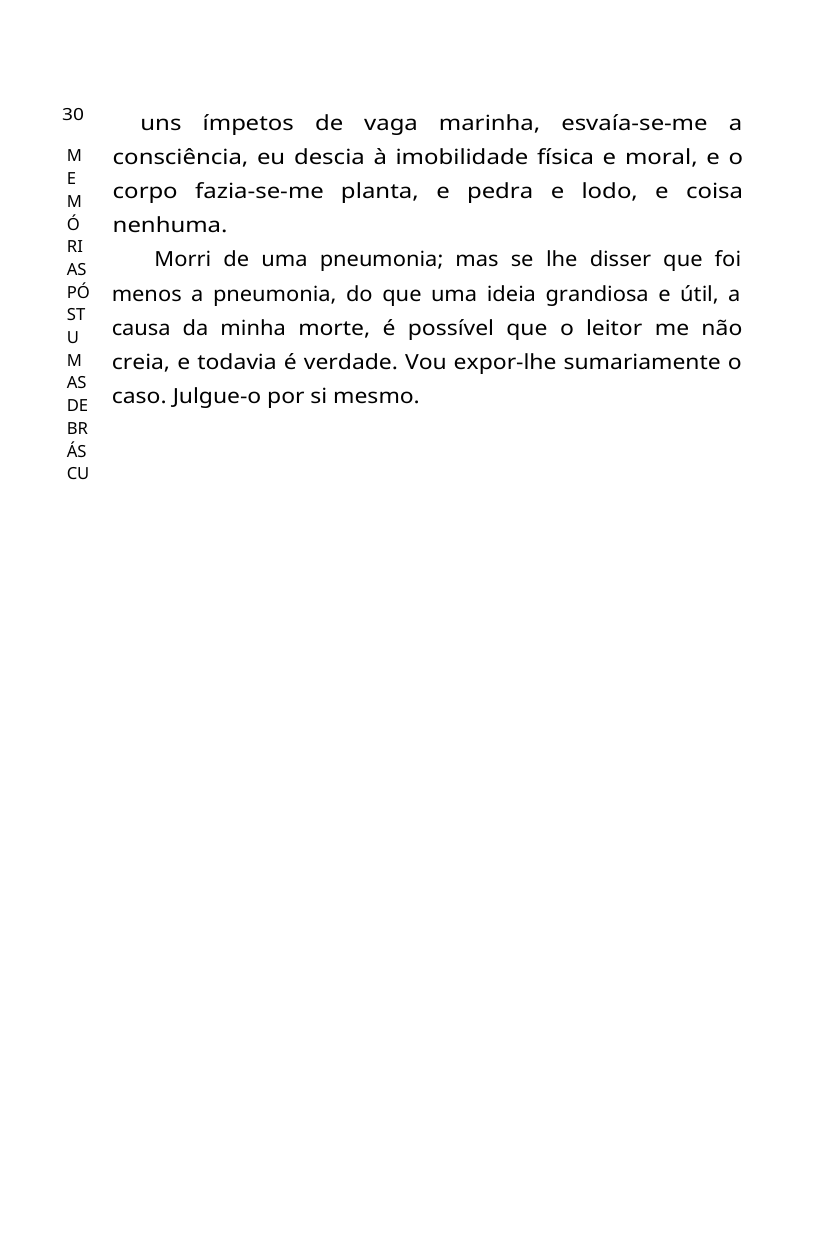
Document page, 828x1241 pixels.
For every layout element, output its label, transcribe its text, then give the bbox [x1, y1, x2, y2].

text 30 uns ímpetos de vaga marinha, esvaía-se-me a consciência, eu descia à imobilidade física e moral, e o corpo fazia-se-me planta, e pedra e lodo, e coisa nenhuma. [62, 103, 743, 483]
text Morri de uma pneumonia; mas se lhe disser que foi menos a pneumonia, do que uma ideia grandiosa e útil, a causa da minha morte, é possível que o leitor me não creia, e todavia é verdade. Vou expor-lhe sumariamente o caso. Julgue-o por si mesmo. [112, 244, 742, 409]
text MEMÓRIAS PÓSTUMAS DE BRÁS CUBAS [67, 144, 90, 483]
